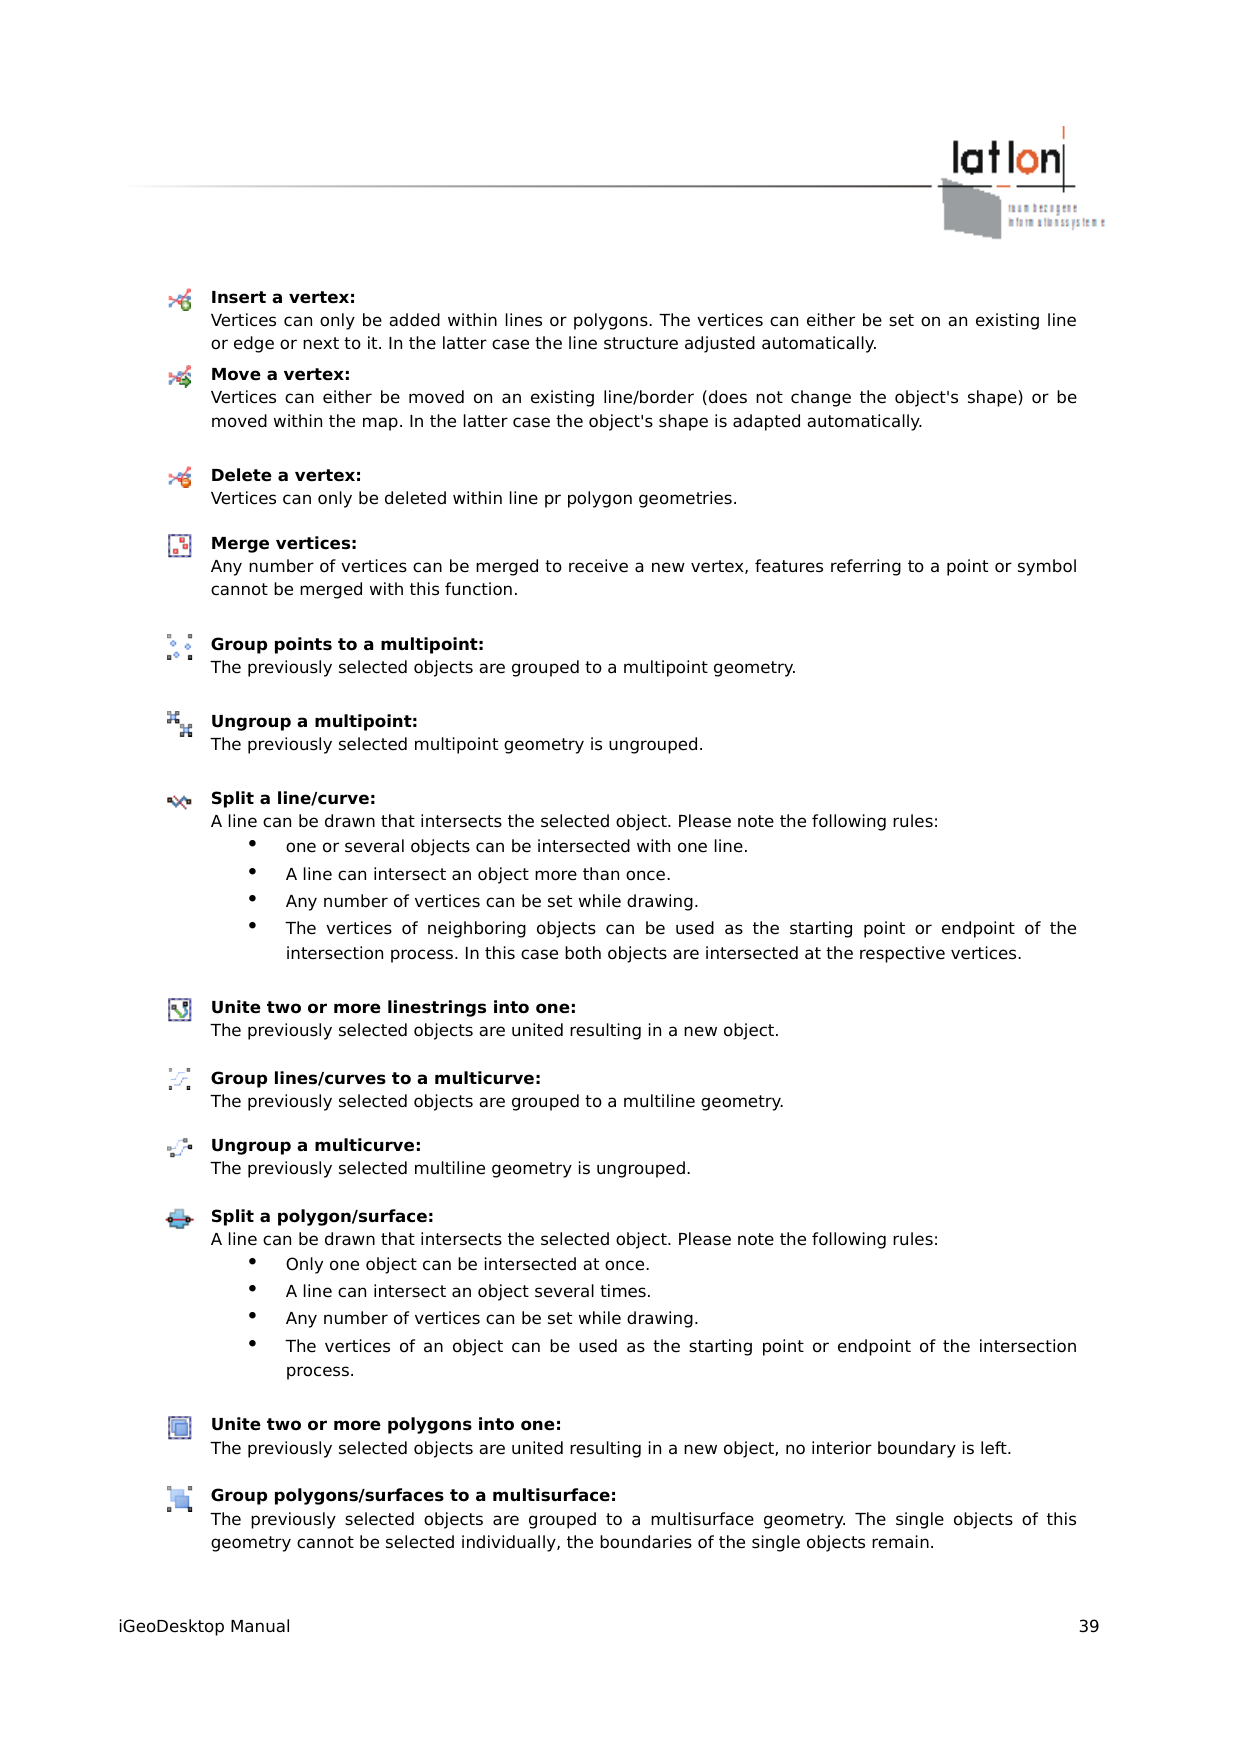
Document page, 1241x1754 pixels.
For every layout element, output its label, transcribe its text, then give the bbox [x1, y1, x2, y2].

table_cell [155, 528, 205, 629]
picture [167, 634, 193, 660]
picture [167, 997, 193, 1023]
table_cell Group lines/curves to a multicurve: The previously selected objects are grouped to a multiline geometry. [205, 1063, 1084, 1130]
table_cell [155, 1063, 205, 1068]
picture [167, 1135, 193, 1161]
table_cell [155, 1069, 205, 1130]
picture [168, 287, 191, 311]
table_cell [155, 1201, 205, 1409]
picture [166, 788, 193, 816]
picture [168, 465, 191, 488]
picture [168, 1068, 191, 1090]
picture [168, 365, 191, 388]
picture [165, 1206, 194, 1234]
table_cell [155, 1410, 205, 1481]
table_cell [155, 1481, 205, 1581]
table_cell Split a polygon/surface: A line can be drawn that intersects the selected object. Please note the following rules: Only one object can be intersected at once. A line can intersect an object several times. Any number of vertices can be set while drawing. The vertices of an object can be used as the starting point or endpoint of the intersection process. [205, 1201, 1084, 1409]
table_cell Merge vertices: Any number of vertices can be merged to receive a new vertex, features referring to a point or symbol cannot be merged with this function. [205, 528, 1084, 629]
table_cell Group points to a multipoint: The previously selected objects are grouped to a multipoint geometry. [205, 629, 1084, 706]
table_cell [155, 629, 205, 706]
picture [167, 1486, 193, 1512]
table_cell [155, 992, 205, 1063]
table_cell Insert a vertex: Vertices can only be added within lines or polygons. The vertices can either be set on an existing line or edge or next to it. In the latter case the line structure adjusted automatically. [205, 282, 1084, 359]
picture [167, 533, 193, 559]
table_cell Ungroup a multicurve: The previously selected multiline geometry is ungrouped. [205, 1130, 1084, 1201]
table_cell Move a vertex: Vertices can either be moved on an existing line/border (does not change the object's shape) or be moved within the map. In the latter case the object's shape is adapted automatically. [205, 359, 1084, 460]
table_cell [155, 388, 205, 460]
table_cell Unite two or more polygons into one: The previously selected objects are united resulting in a new object, no interior boundary is left. [205, 1410, 1084, 1481]
table_cell [155, 282, 205, 359]
table_cell Unite two or more linestrings into one: The previously selected objects are united resulting in a new object. [205, 992, 1084, 1063]
table_cell Delete a vertex: Vertices can only be deleted within line pr polygon geometries. [205, 460, 1084, 528]
table_cell Ungroup a multipoint: The previously selected multipoint geometry is ungrouped. [205, 706, 1084, 783]
picture [167, 711, 193, 737]
picture [122, 126, 1111, 244]
table_cell Split a line/curve: A line can be drawn that intersects the selected object. Please note the following rules: one or several objects can be intersected with one line. A line can intersect an object more than once. Any number of vertices can be set while drawing. The vertices of neighboring objects can be used as the starting point or endpoint of the intersection process. In this case both objects are intersected at the respective vertices. [205, 783, 1084, 992]
table_cell [155, 706, 205, 783]
picture [167, 1415, 193, 1441]
table_cell [155, 359, 205, 387]
table_cell [155, 460, 205, 528]
table_cell Group polygons/surfaces to a multisurface: The previously selected objects are grouped to a multisurface geometry. The single objects of this geometry cannot be selected individually, the boundaries of the single objects remain. [205, 1481, 1084, 1581]
table_cell [155, 1130, 205, 1201]
table_cell [155, 783, 205, 992]
